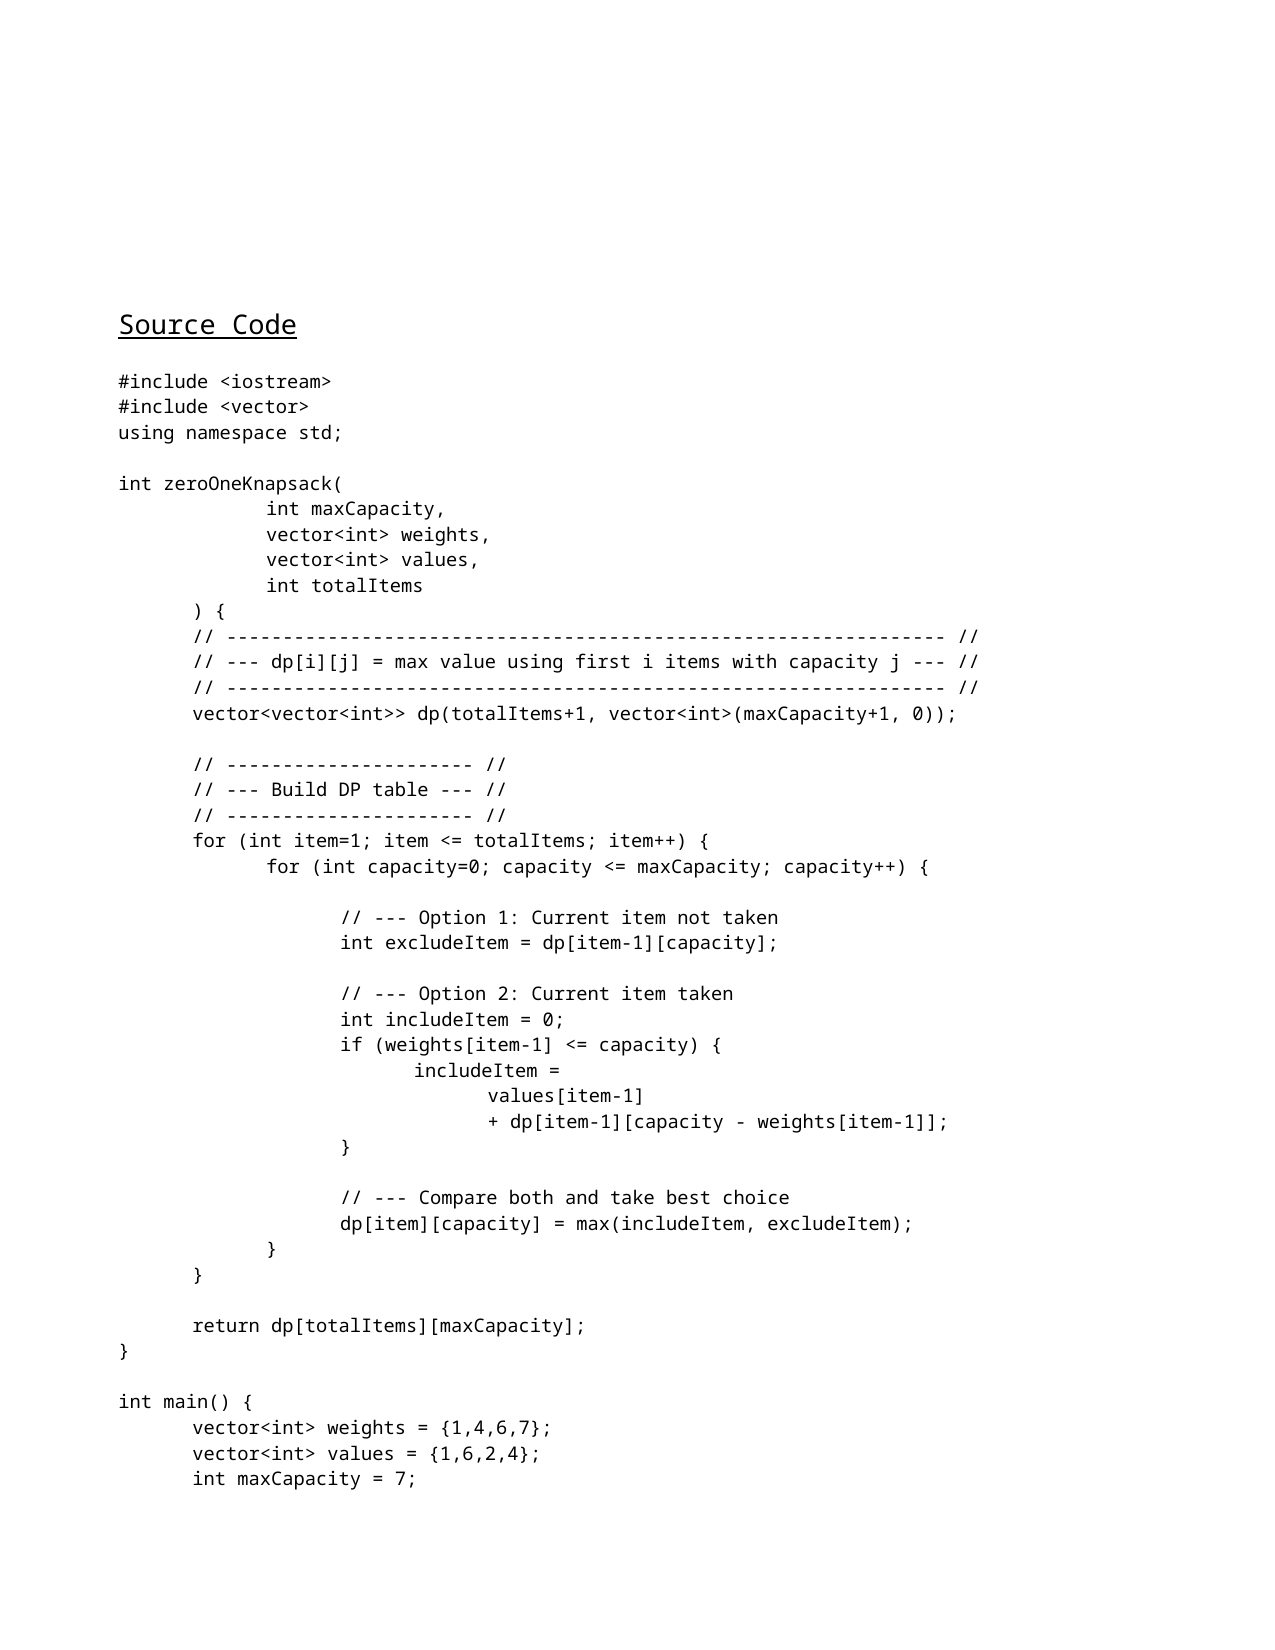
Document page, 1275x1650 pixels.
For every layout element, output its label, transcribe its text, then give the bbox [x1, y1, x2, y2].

text int includeItem = 0; [118, 1006, 1157, 1032]
text // --- Option 1: Current item not taken [118, 904, 1157, 929]
text int maxCapacity, [118, 496, 1157, 521]
text int maxCapacity = 7; [118, 1465, 1157, 1491]
text } [118, 1261, 1157, 1287]
text // --- Option 2: Current item taken [118, 981, 1157, 1006]
text vector<int> weights = {1,4,6,7}; [118, 1414, 1157, 1440]
text vector<int> values = {1,6,2,4}; [118, 1440, 1157, 1465]
text int excludeItem = dp[item-1][capacity]; [118, 929, 1157, 955]
text } [118, 1134, 1157, 1159]
text int totalItems [118, 572, 1157, 598]
text // --- Build DP table --- // [118, 776, 1157, 802]
text + dp[item-1][capacity - weights[item-1]]; [118, 1108, 1157, 1134]
text // ---------------------------------------------------------------- // [118, 674, 1157, 700]
text return dp[totalItems][maxCapacity]; [118, 1312, 1157, 1338]
text for (int capacity=0; capacity <= maxCapacity; capacity++) { [118, 853, 1157, 878]
text int zeroOneKnapsack( [118, 470, 1157, 496]
text #include <vector> [118, 393, 1157, 419]
text vector<int> values, [118, 547, 1157, 572]
text // ---------------------- // [118, 802, 1157, 827]
text dp[item][capacity] = max(includeItem, excludeItem); [118, 1210, 1157, 1236]
text ) { [118, 598, 1157, 623]
text // ---------------------------------------------------------------- // [118, 623, 1157, 649]
text // --- Compare both and take best choice [118, 1185, 1157, 1210]
text for (int item=1; item <= totalItems; item++) { [118, 827, 1157, 853]
text int main() { [118, 1389, 1157, 1414]
text #include <iostream> [118, 368, 1157, 393]
text values[item-1] [118, 1083, 1157, 1108]
text } [118, 1338, 1157, 1363]
text vector<int> weights, [118, 521, 1157, 547]
text if (weights[item-1] <= capacity) { [118, 1032, 1157, 1057]
text // --- dp[i][j] = max value using first i items with capacity j --- // [118, 649, 1157, 674]
text includeItem = [118, 1057, 1157, 1083]
text vector<vector<int>> dp(totalItems+1, vector<int>(maxCapacity+1, 0)); [118, 700, 1157, 725]
text Source Code [118, 306, 1157, 342]
text // ---------------------- // [118, 751, 1157, 776]
text using namespace std; [118, 419, 1157, 444]
text } [118, 1236, 1157, 1261]
